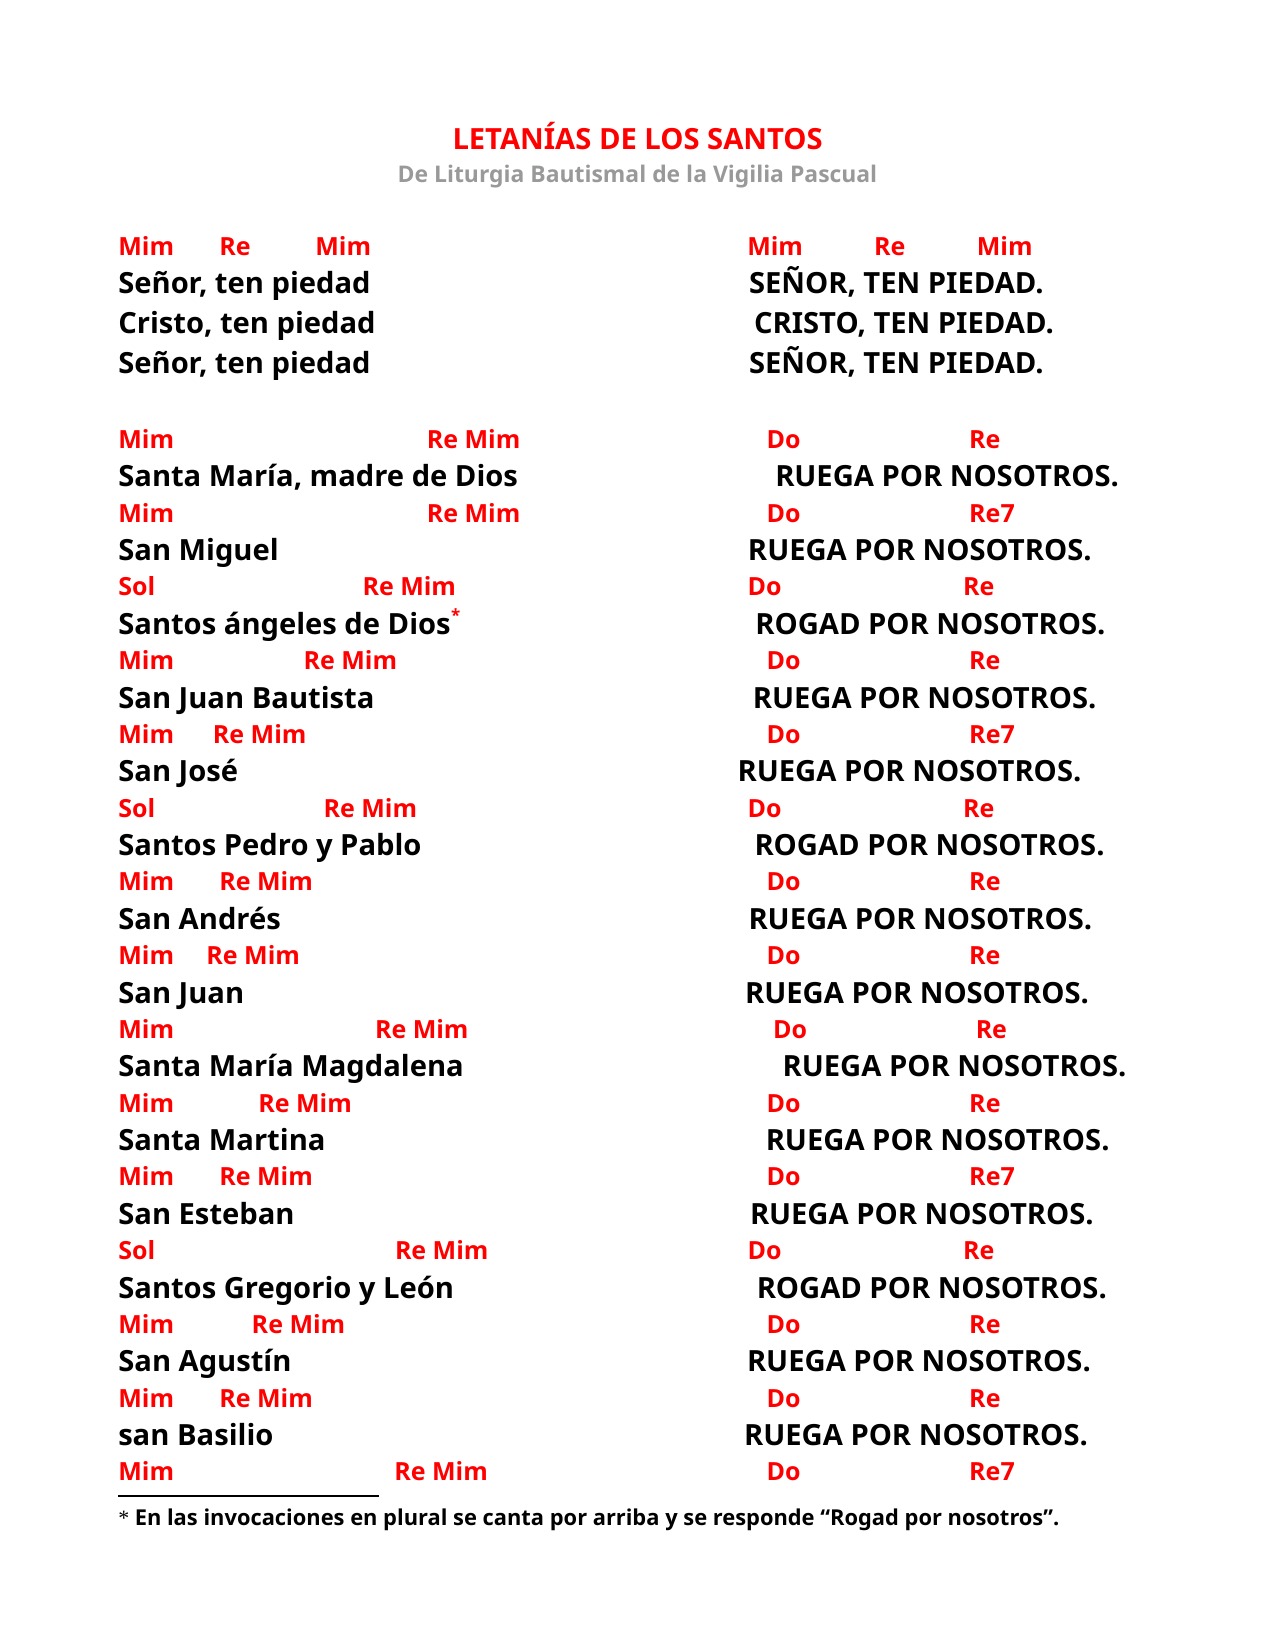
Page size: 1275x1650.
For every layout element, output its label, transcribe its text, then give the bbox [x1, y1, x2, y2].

text San Andrés RUEGA POR NOSOTROS. [118, 898, 1157, 938]
text En las invocaciones en plural se canta por arriba y se responde “Rogad por nosotros”. [118, 1502, 1157, 1532]
text Mim Re Mim Do Re [118, 422, 1157, 456]
text Sol Re Mim Do Re [118, 790, 1157, 824]
text Mim Re Mim Mim Re Mim [118, 229, 1157, 263]
text Mim Re Mim Do Re7 [118, 1454, 1157, 1488]
text San Agustín RUEGA POR NOSOTROS. [118, 1341, 1157, 1380]
text san Basilio RUEGA POR NOSOTROS. [118, 1414, 1157, 1454]
text Santos Pedro y Pablo ROGAD POR NOSOTROS. [118, 824, 1157, 864]
text Santos ángeles de Dios ROGAD POR NOSOTROS. [118, 603, 1157, 643]
text LETANÍAS DE LOS SANTOS [118, 118, 1157, 158]
text Cristo, ten piedad CRISTO, TEN PIEDAD. [118, 302, 1157, 342]
text Santa Martina RUEGA POR NOSOTROS. [118, 1119, 1157, 1159]
text Mim Re Mim Do Re [118, 1307, 1157, 1341]
text San Esteban RUEGA POR NOSOTROS. [118, 1193, 1157, 1233]
text San Juan RUEGA POR NOSOTROS. [118, 972, 1157, 1012]
text Mim Re Mim Do Re7 [118, 717, 1157, 751]
text Mim Re Mim Do Re [118, 864, 1157, 898]
text De Liturgia Bautismal de la Vigilia Pascual [118, 158, 1157, 189]
text Señor, ten piedad SEÑOR, TEN PIEDAD. [118, 342, 1157, 382]
text Mim Re Mim Do Re7 [118, 495, 1157, 529]
text San José RUEGA POR NOSOTROS. [118, 751, 1157, 790]
text Mim Re Mim Do Re [118, 1380, 1157, 1414]
text Sol Re Mim Do Re [118, 1233, 1157, 1267]
text Mim Re Mim Do Re [118, 938, 1157, 972]
text San Miguel RUEGA POR NOSOTROS. [118, 529, 1157, 569]
text Mim Re Mim Do Re [118, 1012, 1157, 1046]
text Santos Gregorio y León ROGAD POR NOSOTROS. [118, 1267, 1157, 1307]
text Mim Re Mim Do Re [118, 1085, 1157, 1119]
text Señor, ten piedad SEÑOR, TEN PIEDAD. [118, 263, 1157, 302]
text Sol Re Mim Do Re [118, 569, 1157, 603]
text San Juan Bautista RUEGA POR NOSOTROS. [118, 677, 1157, 717]
text Santa María, madre de Dios RUEGA POR NOSOTROS. [118, 456, 1157, 495]
text Santa María Magdalena RUEGA POR NOSOTROS. [118, 1046, 1157, 1085]
text Mim Re Mim Do Re7 [118, 1159, 1157, 1193]
text Mim Re Mim Do Re [118, 643, 1157, 677]
